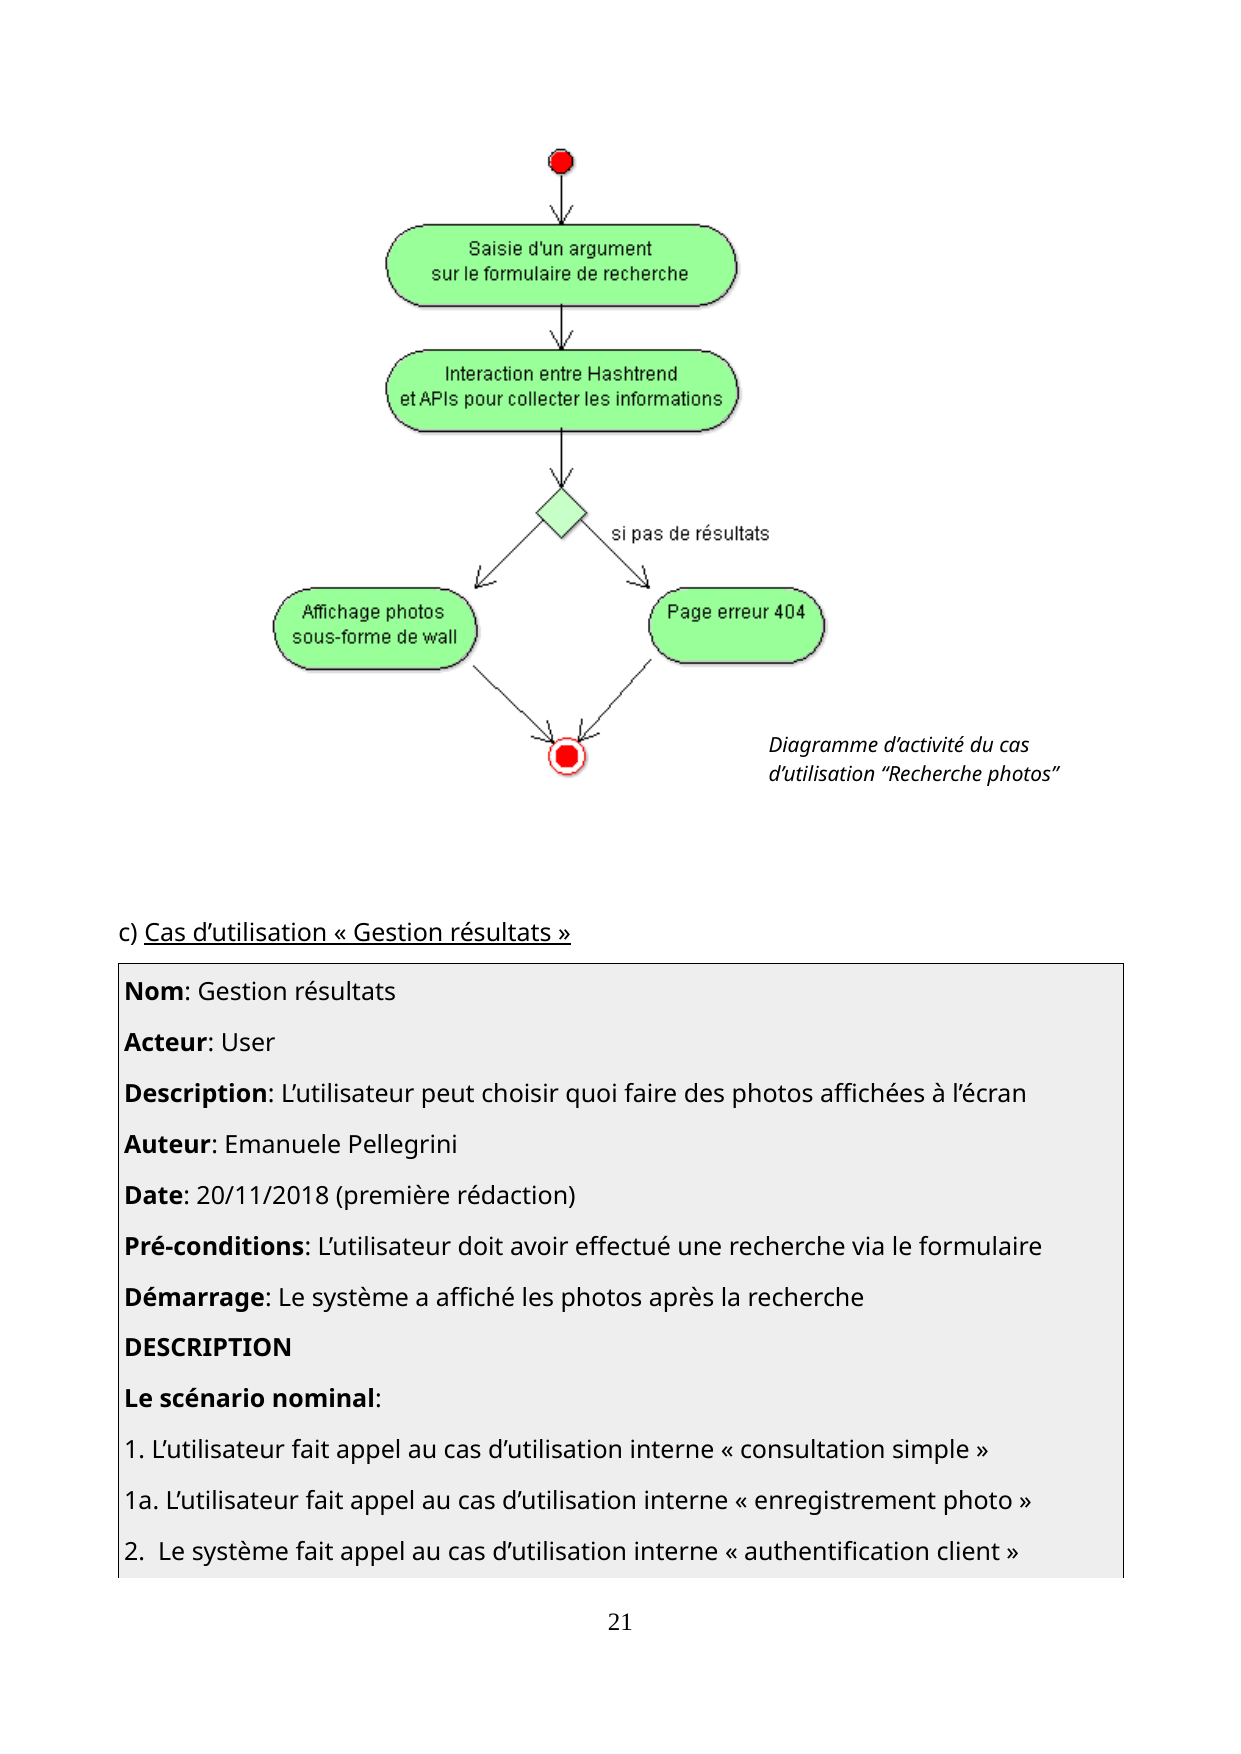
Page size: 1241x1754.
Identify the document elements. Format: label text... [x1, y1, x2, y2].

table_cell DESCRIPTION Le scénario nominal: 1. L’utilisateur fait appel au cas d’utilisation interne « consultation simple » 1a. L’utilisateur fait appel au cas d’utilisation interne « enregistrement photo » 2. Le système fait appel au cas d’utilisation interne « authentification client » [119, 1324, 1123, 1578]
text c) Cas d’utilisation « Gestion résultats » [118, 914, 1122, 948]
picture [270, 146, 830, 780]
table_header Nom: Gestion résultats Acteur: User Description: L’utilisateur peut choisir quoi faire des photos affichées à l’écran Auteur: Emanuele Pellegrini Date: 20/11/2018 (première rédaction) Pré-conditions: L’utilisateur doit avoir effectué une recherche via le formulaire Démarrage: Le système a affiché les photos après la recherche [119, 964, 1123, 1324]
picture [771, 771, 777, 780]
